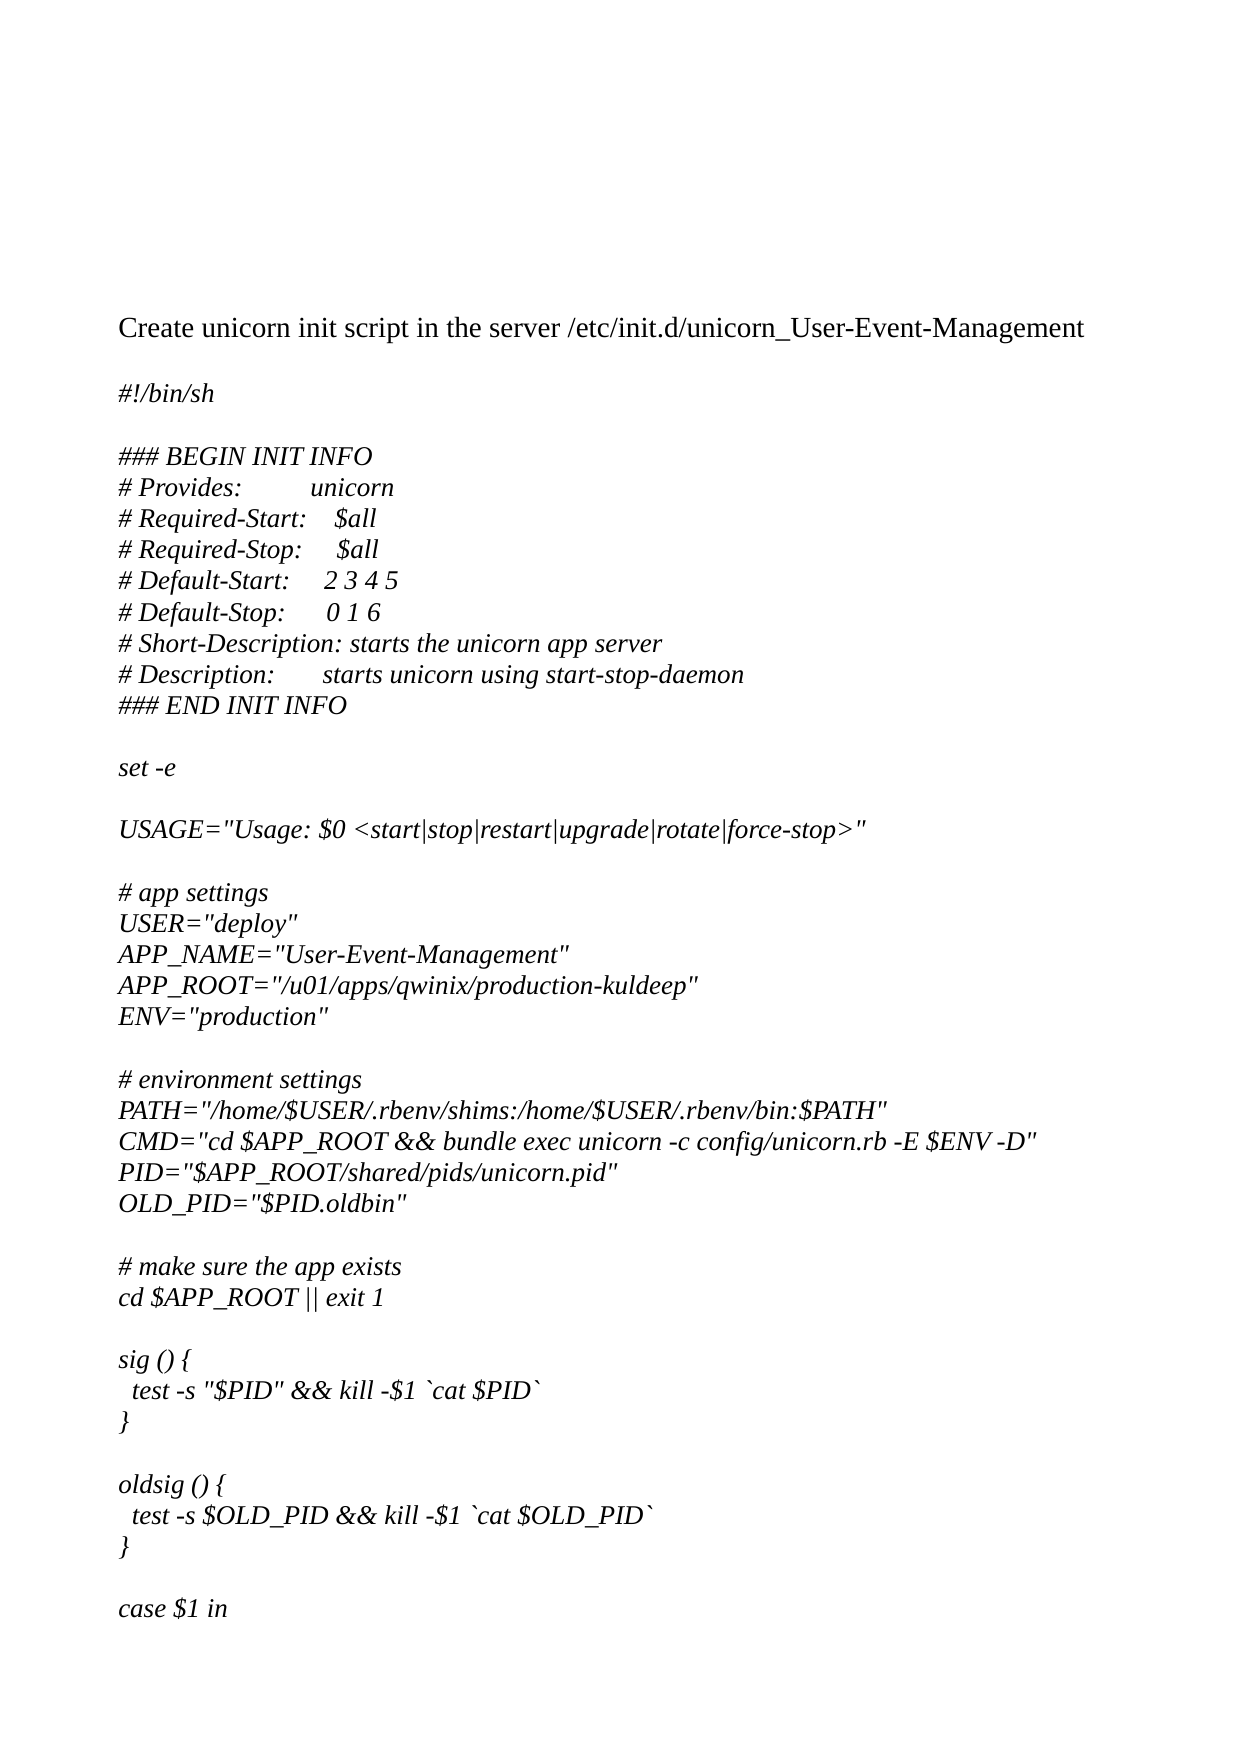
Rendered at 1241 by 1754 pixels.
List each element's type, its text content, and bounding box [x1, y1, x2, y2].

text # make sure the app exists [118, 1250, 1122, 1281]
text PID="$APP_ROOT/shared/pids/unicorn.pid" [118, 1156, 1122, 1187]
text PATH="/home/$USER/.rbenv/shims:/home/$USER/.rbenv/bin:$PATH" [118, 1094, 1122, 1125]
text # Required-Start: $all [118, 502, 1122, 533]
text APP_ROOT="/u01/apps/qwinix/production-kuldeep" [118, 969, 1122, 1001]
text case $1 in [118, 1592, 1122, 1623]
text set -e [118, 751, 1122, 782]
text # Default-Stop: 0 1 6 [118, 596, 1122, 627]
text test -s $OLD_PID && kill -$1 `cat $OLD_PID` [118, 1499, 1122, 1530]
text # app settings [118, 876, 1122, 907]
text ENV="production" [118, 1001, 1122, 1032]
text # Provides: unicorn [118, 471, 1122, 502]
text ### END INIT INFO [118, 689, 1122, 720]
text APP_NAME="User-Event-Management" [118, 938, 1122, 969]
text CMD="cd $APP_ROOT && bundle exec unicorn -c config/unicorn.rb -E $ENV -D" [118, 1125, 1122, 1156]
text sig () { [118, 1343, 1122, 1374]
text USAGE="Usage: $0 <start|stop|restart|upgrade|rotate|force-stop>" [118, 814, 1122, 845]
text cd $APP_ROOT || exit 1 [118, 1281, 1122, 1312]
text OLD_PID="$PID.oldbin" [118, 1187, 1122, 1218]
text # environment settings [118, 1063, 1122, 1094]
text } [118, 1530, 1122, 1561]
text USER="deploy" [118, 907, 1122, 938]
text test -s "$PID" && kill -$1 `cat $PID` [118, 1374, 1122, 1405]
text } [118, 1405, 1122, 1437]
text ### BEGIN INIT INFO [118, 440, 1122, 471]
text # Required-Stop: $all [118, 533, 1122, 564]
text Create unicorn init script in the server /etc/init.d/unicorn_User-Event-Management [118, 311, 1122, 344]
text # Description: starts unicorn using start-stop-daemon [118, 658, 1122, 689]
text # Short-Description: starts the unicorn app server [118, 627, 1122, 658]
text #!/bin/sh [118, 378, 1122, 409]
text # Default-Start: 2 3 4 5 [118, 564, 1122, 596]
text oldsig () { [118, 1468, 1122, 1499]
